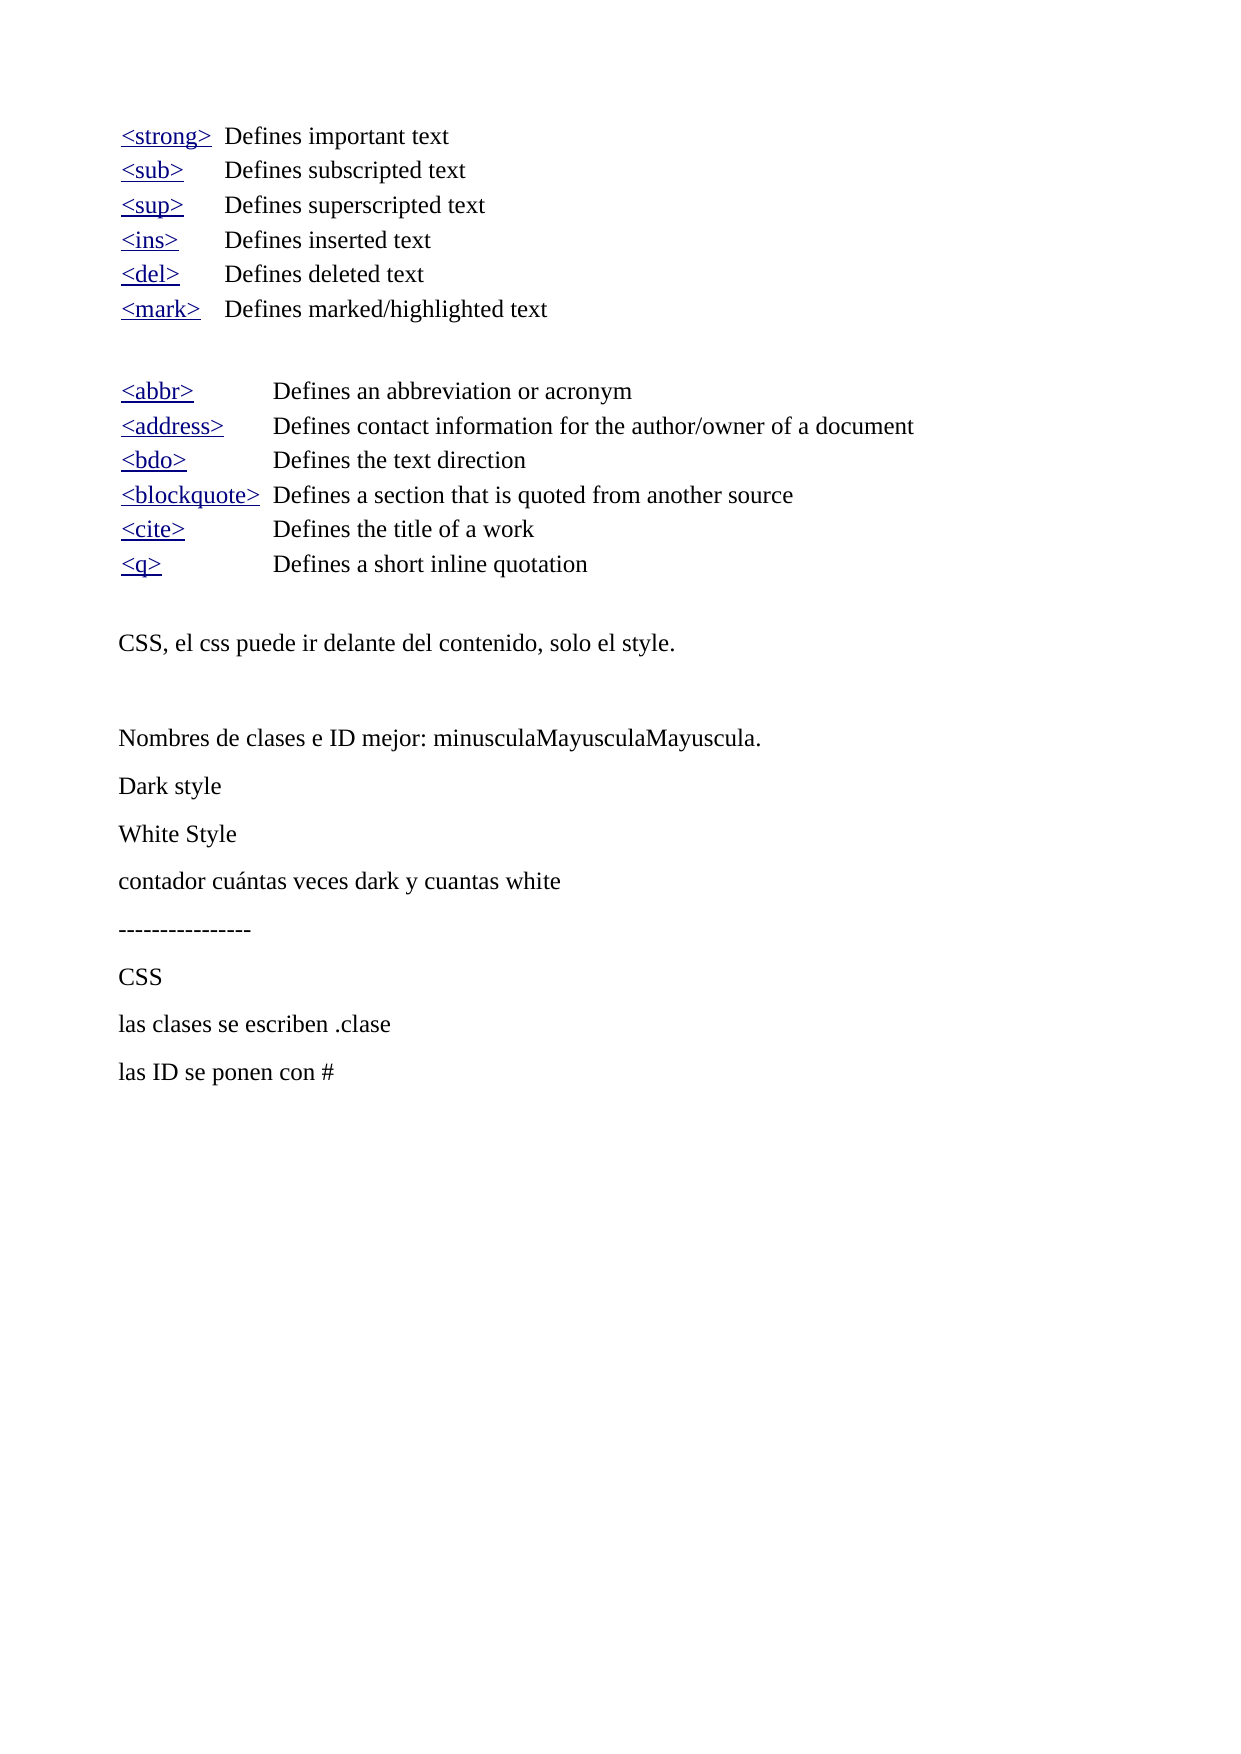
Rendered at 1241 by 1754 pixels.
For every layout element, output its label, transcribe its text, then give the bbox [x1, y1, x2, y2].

table_cell Defines contact information for the author/owner of a document [270, 408, 923, 442]
table_cell Defines a short inline quotation [270, 546, 923, 581]
table_header Defines an abbreviation or acronym [270, 373, 923, 408]
table_cell <q> [118, 546, 270, 581]
text Nombres de clases e ID mejor: minusculaMayusculaMayuscula. [118, 723, 1122, 752]
table_cell <del> [118, 256, 221, 291]
table_cell <blockquote> [118, 477, 270, 512]
text las clases se escriben .clase [118, 1009, 1122, 1038]
table_cell <bdo> [118, 443, 270, 477]
text las ID se ponen con # [118, 1057, 1122, 1086]
text ---------------- [118, 914, 1122, 943]
table_cell Defines important text [221, 118, 743, 153]
table_cell Defines marked/highlighted text [221, 291, 743, 326]
table_cell <sub> [118, 153, 221, 187]
text Dark style [118, 771, 1122, 800]
table_cell Defines the title of a work [270, 512, 923, 546]
text contador cuántas veces dark y cuantas white [118, 866, 1122, 895]
table_cell <sup> [118, 187, 221, 222]
table_cell Defines inserted text [221, 222, 743, 256]
text CSS, el css puede ir delante del contenido, solo el style. [118, 628, 1122, 657]
table_cell Defines subscripted text [221, 153, 743, 187]
table_cell <strong> [118, 118, 221, 153]
table_cell <mark> [118, 291, 221, 326]
table_cell Defines the text direction [270, 443, 923, 477]
table_cell <ins> [118, 222, 221, 256]
table_cell <address> [118, 408, 270, 442]
table_cell <cite> [118, 512, 270, 546]
table_cell Defines a section that is quoted from another source [270, 477, 923, 512]
table_cell Defines superscripted text [221, 187, 743, 222]
table_cell Defines deleted text [221, 256, 743, 291]
table_header <abbr> [118, 373, 270, 408]
text White Style [118, 819, 1122, 847]
text CSS [118, 962, 1122, 990]
